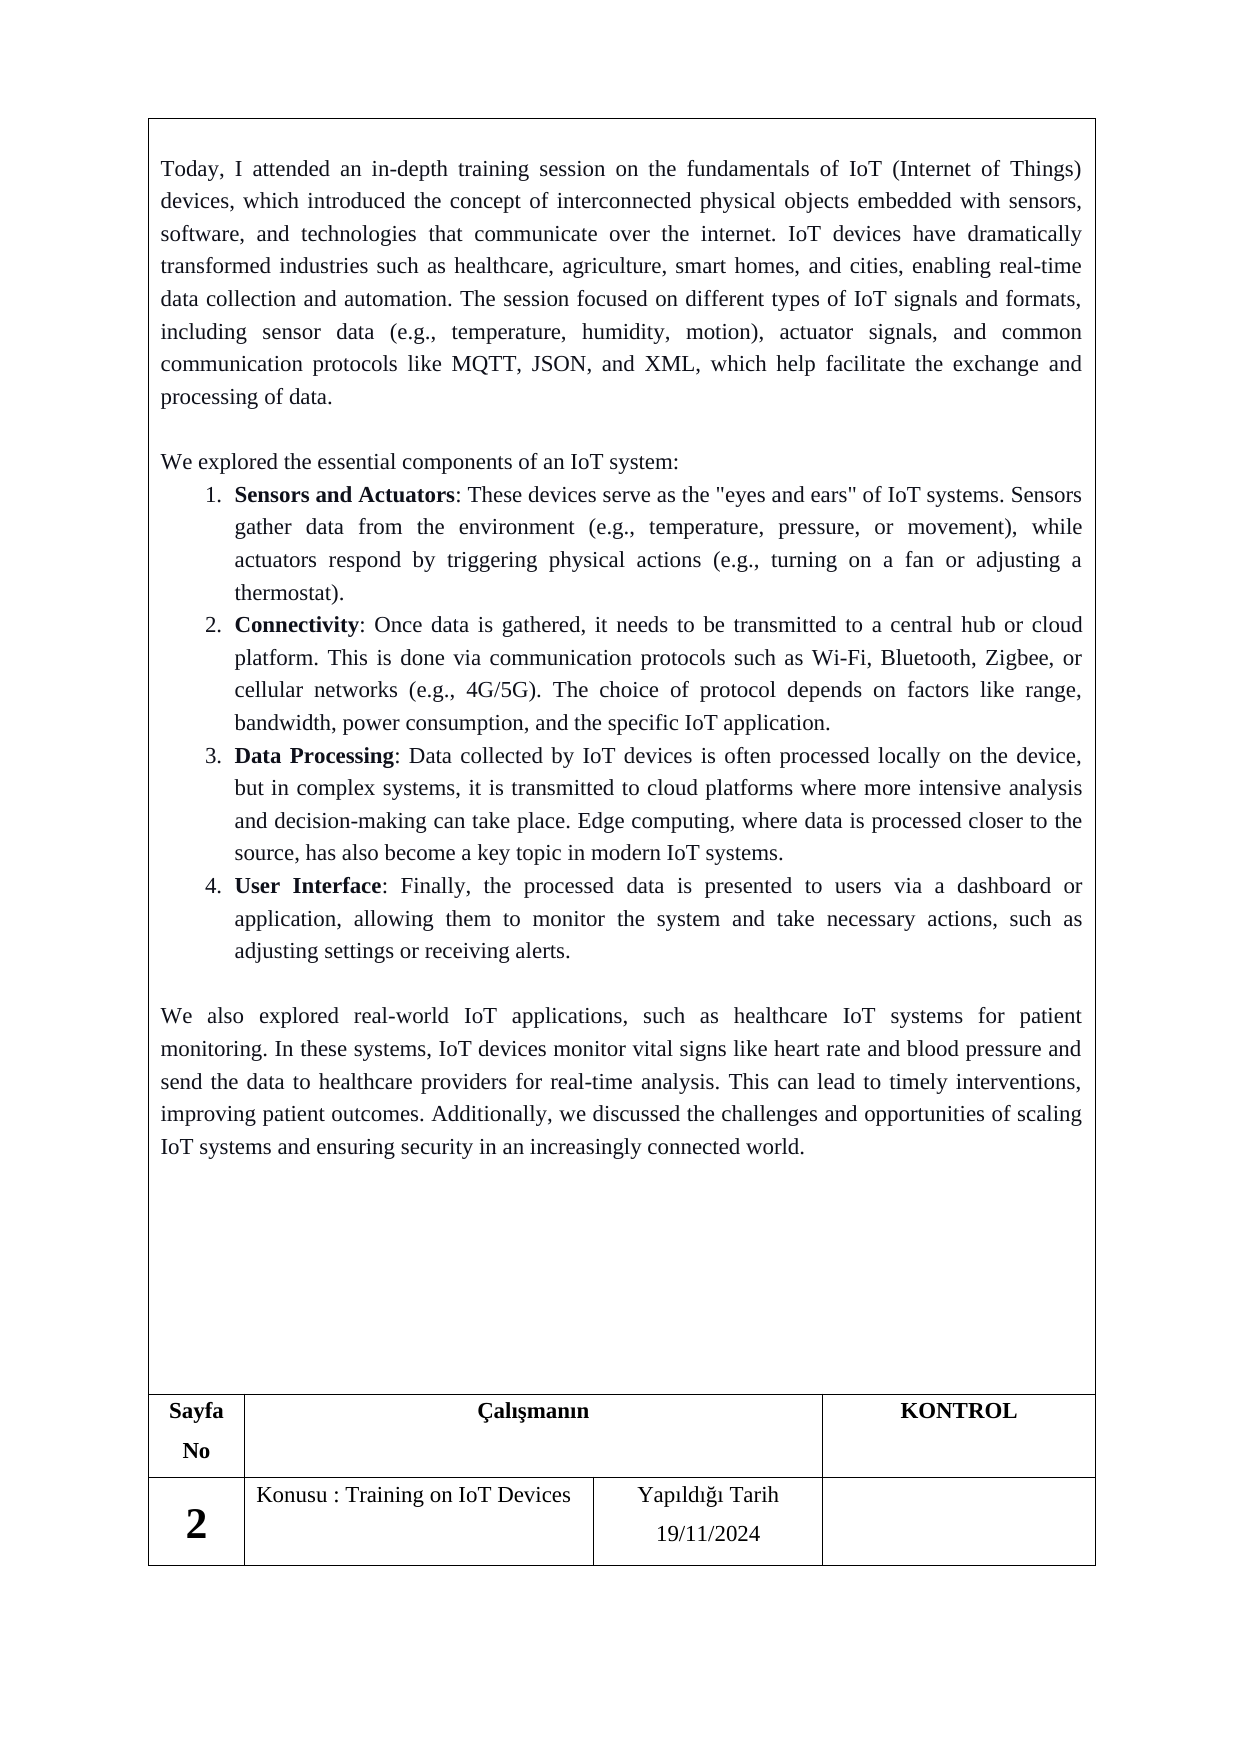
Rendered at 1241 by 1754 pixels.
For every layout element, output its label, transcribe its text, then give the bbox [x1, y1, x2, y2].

table_cell Çalışmanın [245, 1395, 822, 1477]
table_header Today, I attended an in-depth training session on the fundamentals of IoT (Internet of Things) devices, which introduced the concept of interconnected physical objects embedded with sensors, software, and technologies that communicate over the internet. IoT devices have dramatically transformed industries such as healthcare, agriculture, smart homes, and cities, enabling real-time data collection and automation. The session focused on different types of IoT signals and formats, including sensor data (e.g., temperature, humidity, motion), actuator signals, and common communication protocols like MQTT, JSON, and XML, which help facilitate the exchange and processing of data. We explored the essential components of an IoT system: Sensors and Actuators: These devices serve as the "eyes and ears" of IoT systems. Sensors gather data from the environment (e.g., temperature, pressure, or movement), while actuators respond by triggering physical actions (e.g., turning on a fan or adjusting a thermostat). Connectivity: Once data is gathered, it needs to be transmitted to a central hub or cloud platform. This is done via communication protocols such as Wi-Fi, Bluetooth, Zigbee, or cellular networks (e.g., 4G/5G). The choice of protocol depends on factors like range, bandwidth, power consumption, and the specific IoT application. Data Processing: Data collected by IoT devices is often processed locally on the device, but in complex systems, it is transmitted to cloud platforms where more intensive analysis and decision-making can take place. Edge computing, where data is processed closer to the source, has also become a key topic in modern IoT systems. User Interface: Finally, the processed data is presented to users via a dashboard or application, allowing them to monitor the system and take necessary actions, such as adjusting settings or receiving alerts. We also explored real-world IoT applications, such as healthcare IoT systems for patient monitoring. In these systems, IoT devices monitor vital signs like heart rate and blood pressure and send the data to healthcare providers for real-time analysis. This can lead to timely interventions, improving patient outcomes. Additionally, we discussed the challenges and opportunities of scaling IoT systems and ensuring security in an increasingly connected world. [149, 119, 1095, 1393]
table_cell KONTROL [823, 1395, 1095, 1477]
table_cell Yapıldığı Tarih 19/11/2024 [594, 1478, 822, 1565]
table_cell [823, 1478, 1095, 1565]
table_cell Sayfa No [149, 1395, 244, 1477]
table_cell 2 [149, 1478, 244, 1565]
table_cell Konusu : Training on IoT Devices [245, 1478, 593, 1565]
